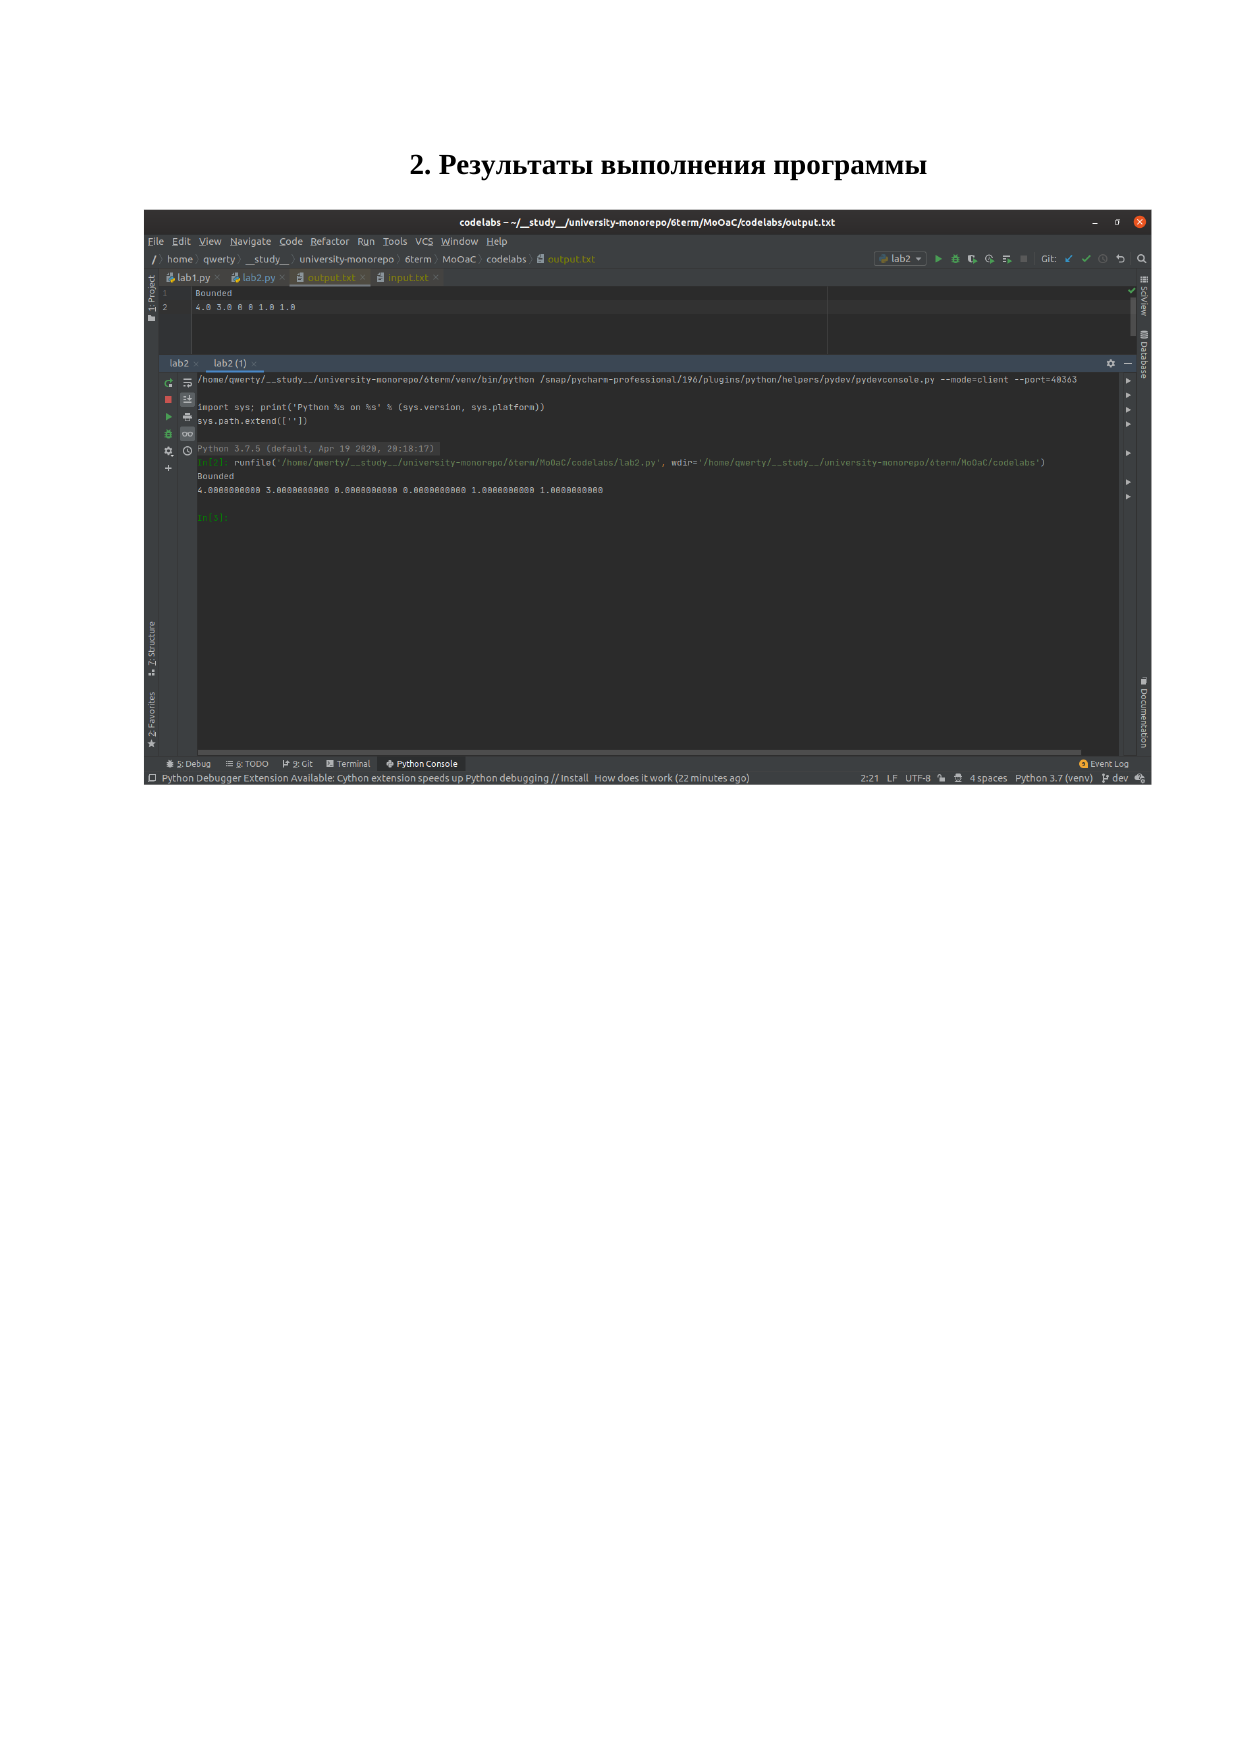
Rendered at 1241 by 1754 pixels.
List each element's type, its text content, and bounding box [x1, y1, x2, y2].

picture [143, 209, 1152, 785]
text 2. Результаты выполнения программы [144, 147, 1152, 180]
